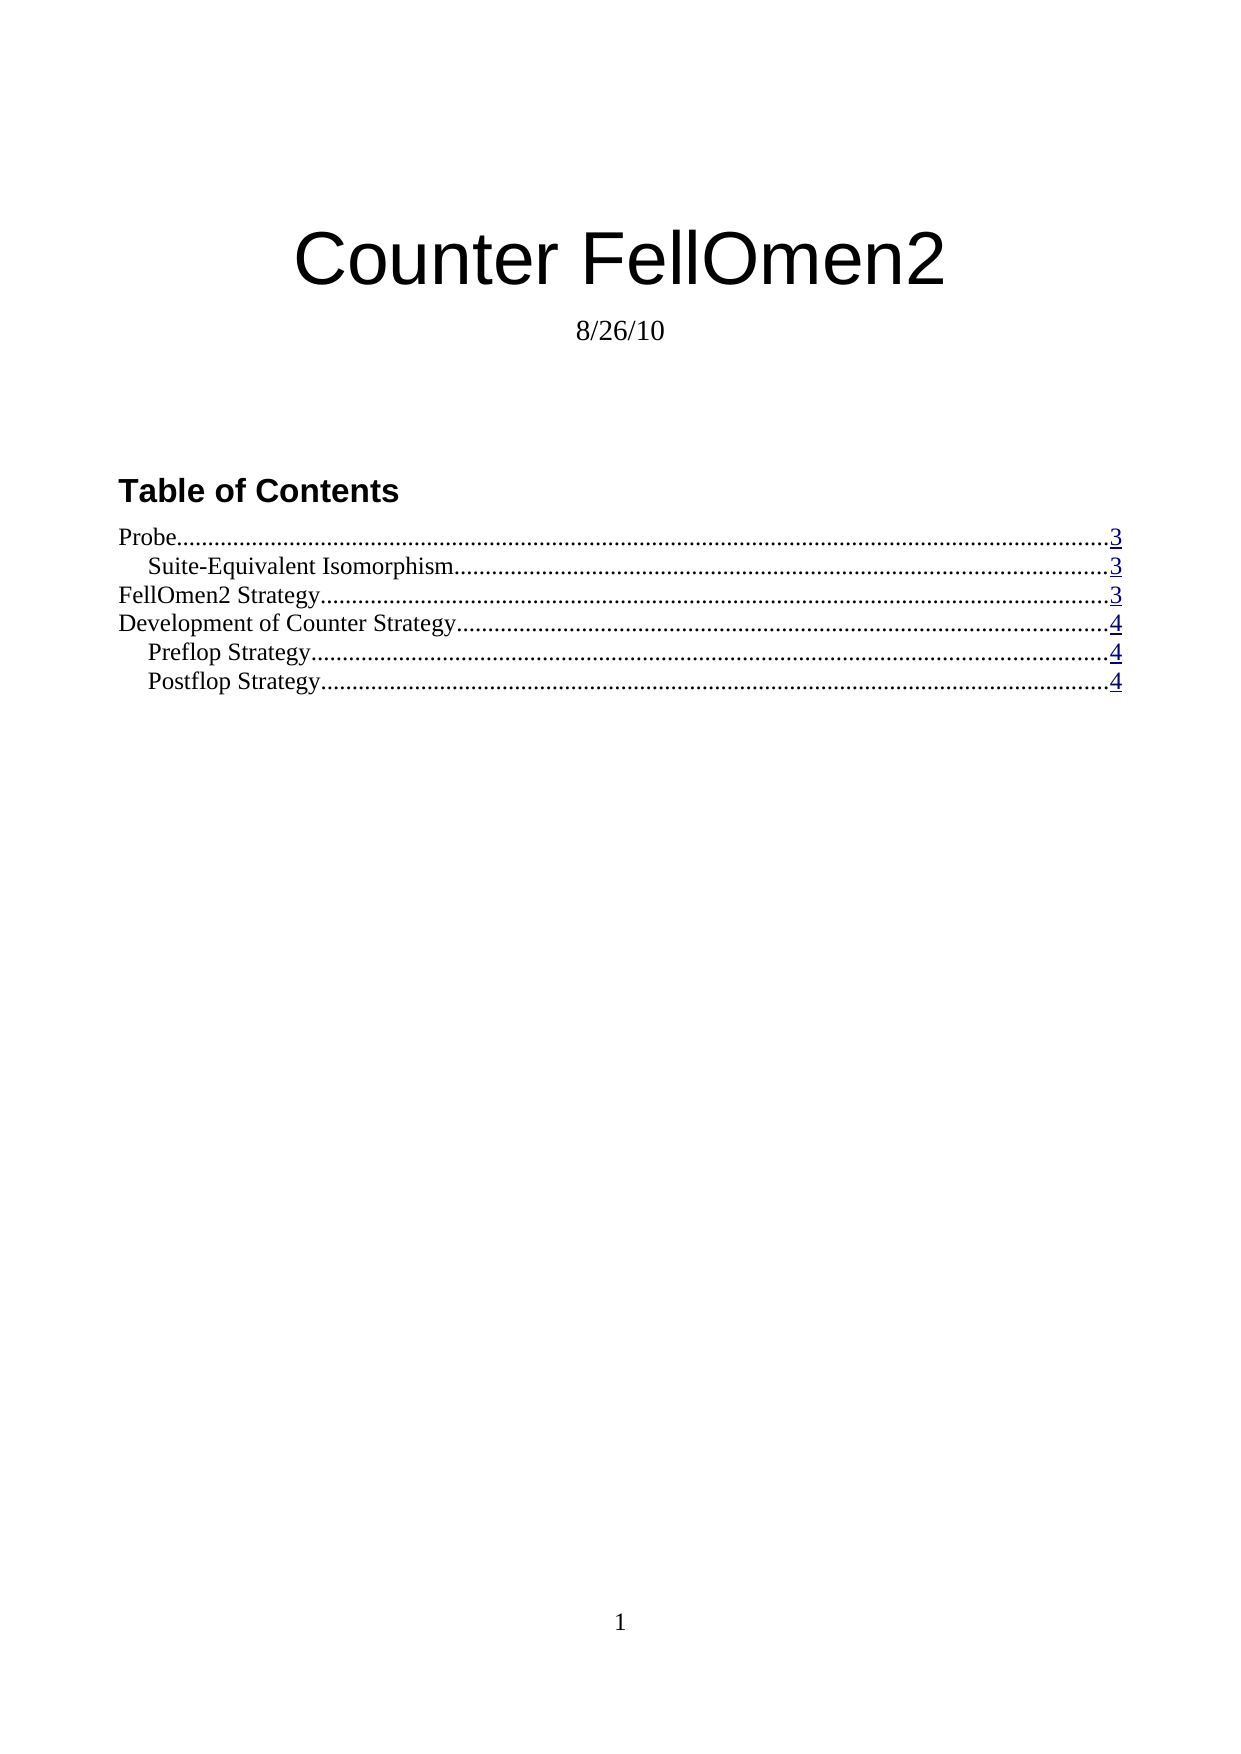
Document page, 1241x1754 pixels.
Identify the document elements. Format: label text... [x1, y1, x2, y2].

text 8/26/10 [118, 313, 1122, 346]
subtitle Counter FellOmen2 [118, 214, 1122, 300]
subtitle Table of Contents [118, 471, 1122, 510]
text Development of Counter Strategy 4 [118, 608, 1122, 637]
text FellOmen2 Strategy 3 [118, 580, 1122, 608]
text Suite-Equivalent Isomorphism 3 [148, 551, 1122, 580]
text Preflop Strategy 4 [148, 637, 1122, 666]
text Postflop Strategy 4 [148, 666, 1122, 695]
text Probe 3 [118, 522, 1122, 551]
